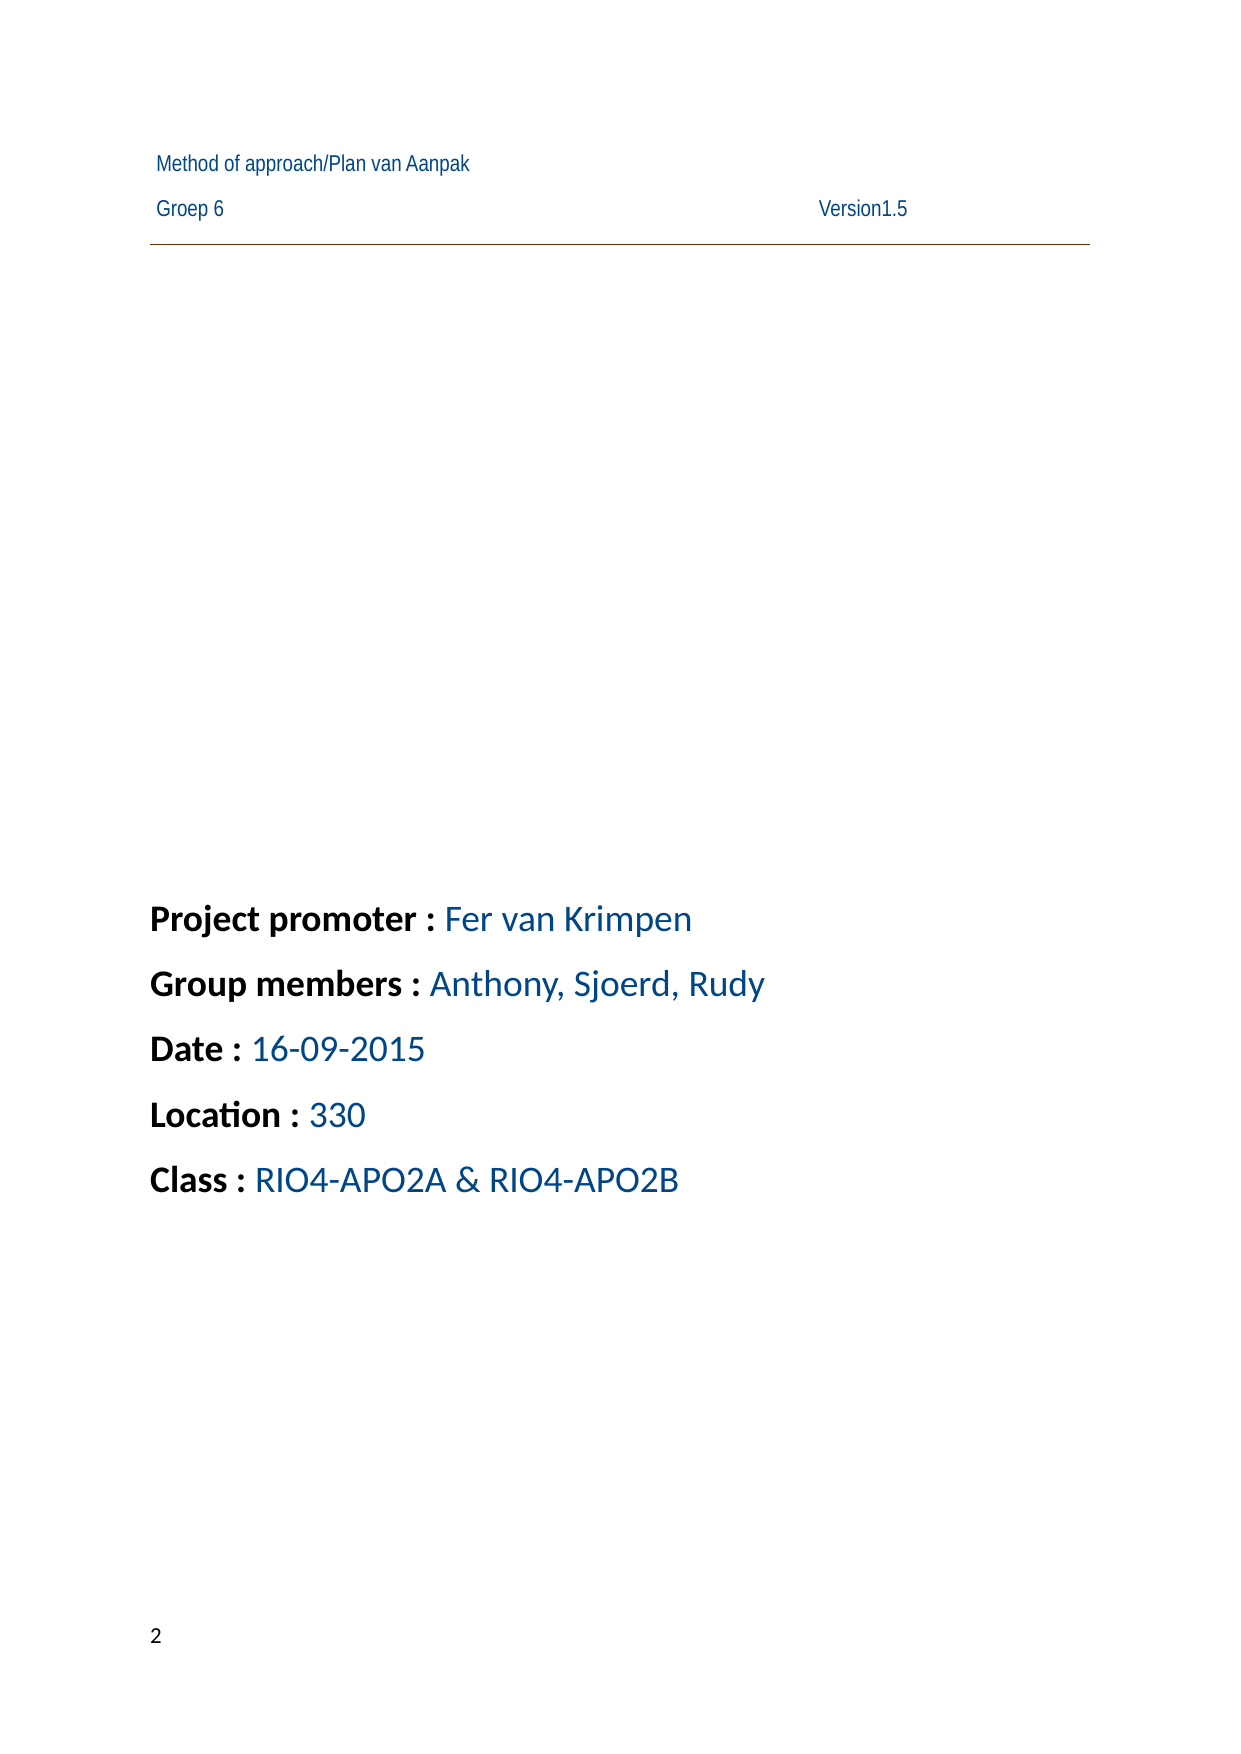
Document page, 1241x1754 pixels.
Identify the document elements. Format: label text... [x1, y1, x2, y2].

text Group members : Anthony, Sjoerd, Rudy [150, 960, 1090, 1006]
text Location : 330 [150, 1091, 1090, 1136]
text Class : RIO4-APO2A & RIO4-APO2B [150, 1156, 1090, 1202]
text Project promoter : Fer van Krimpen [150, 895, 1090, 941]
text Date : 16-09-2015 [150, 1025, 1090, 1071]
